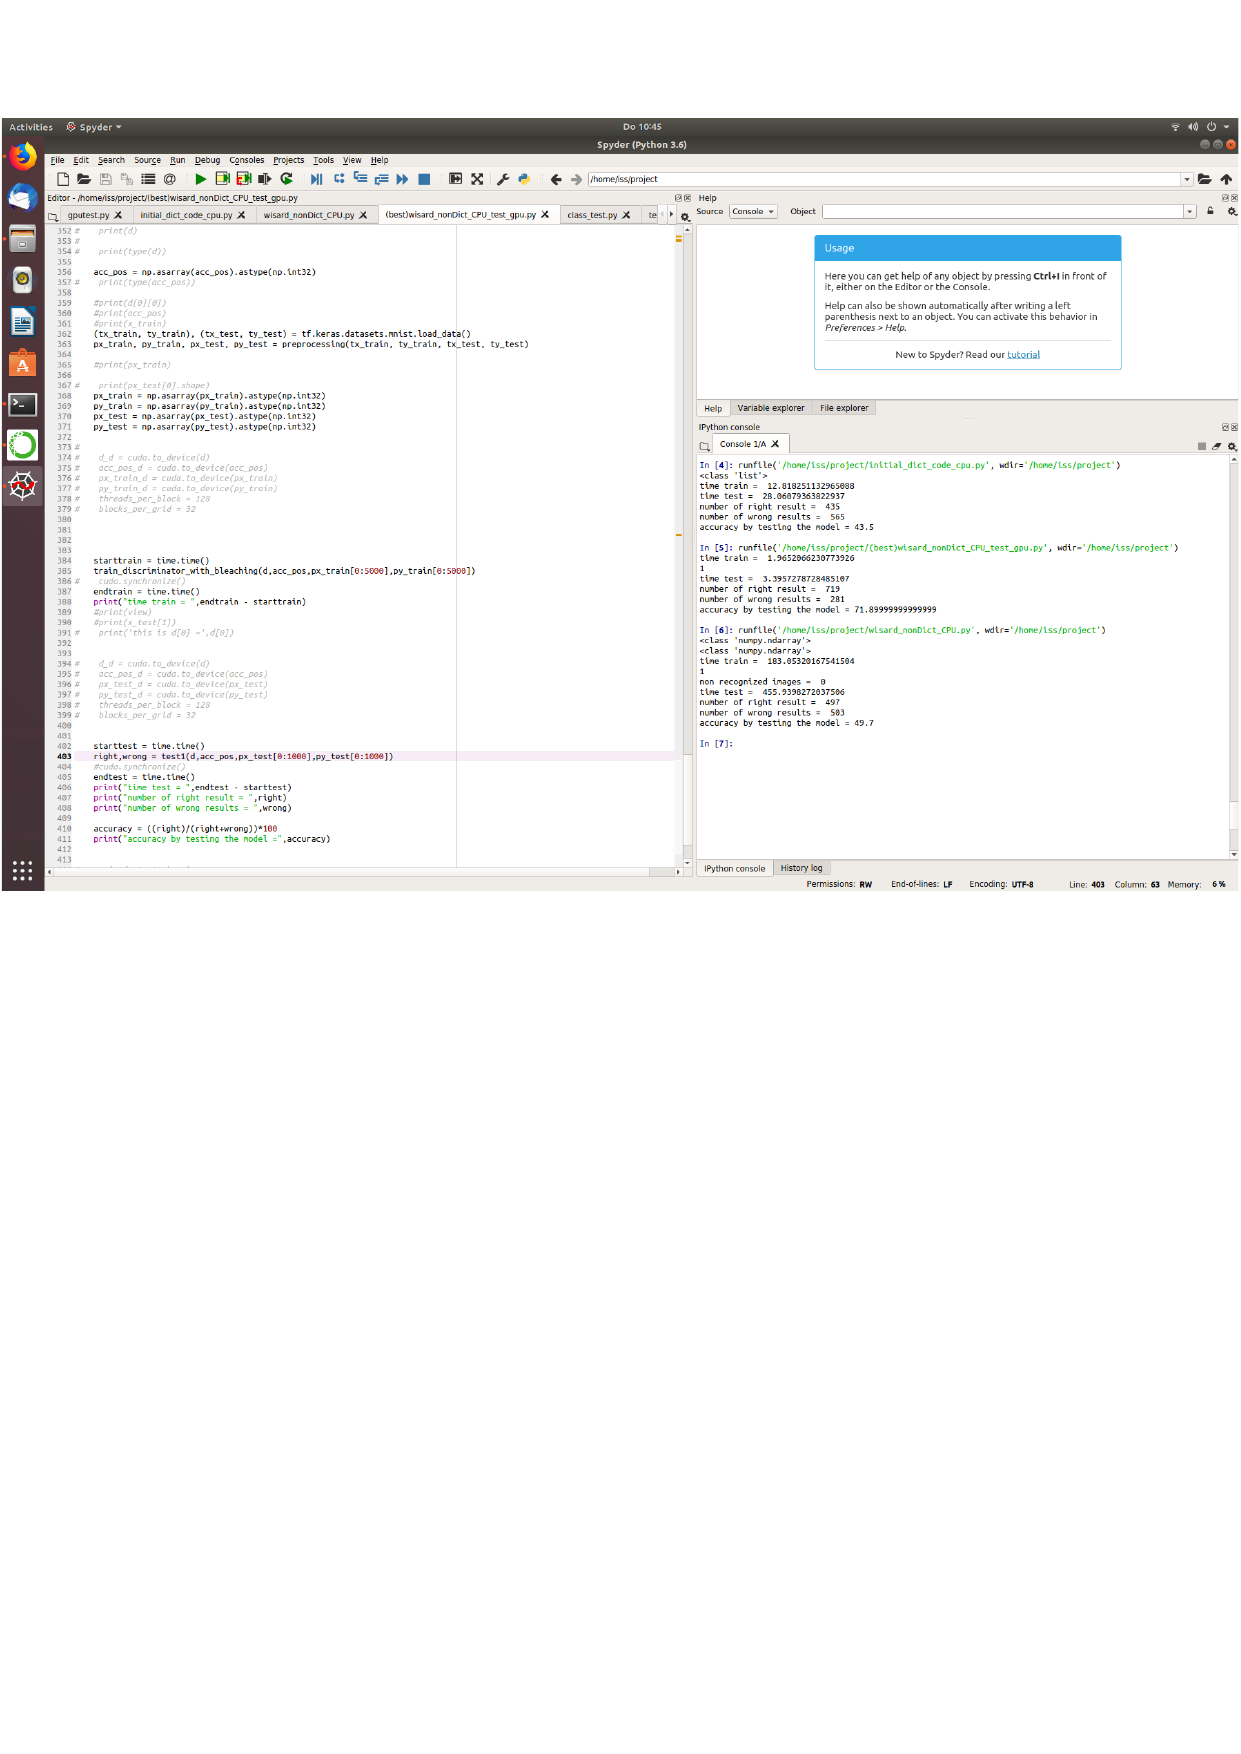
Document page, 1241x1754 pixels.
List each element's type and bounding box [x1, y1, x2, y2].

picture [1, 118, 1239, 891]
